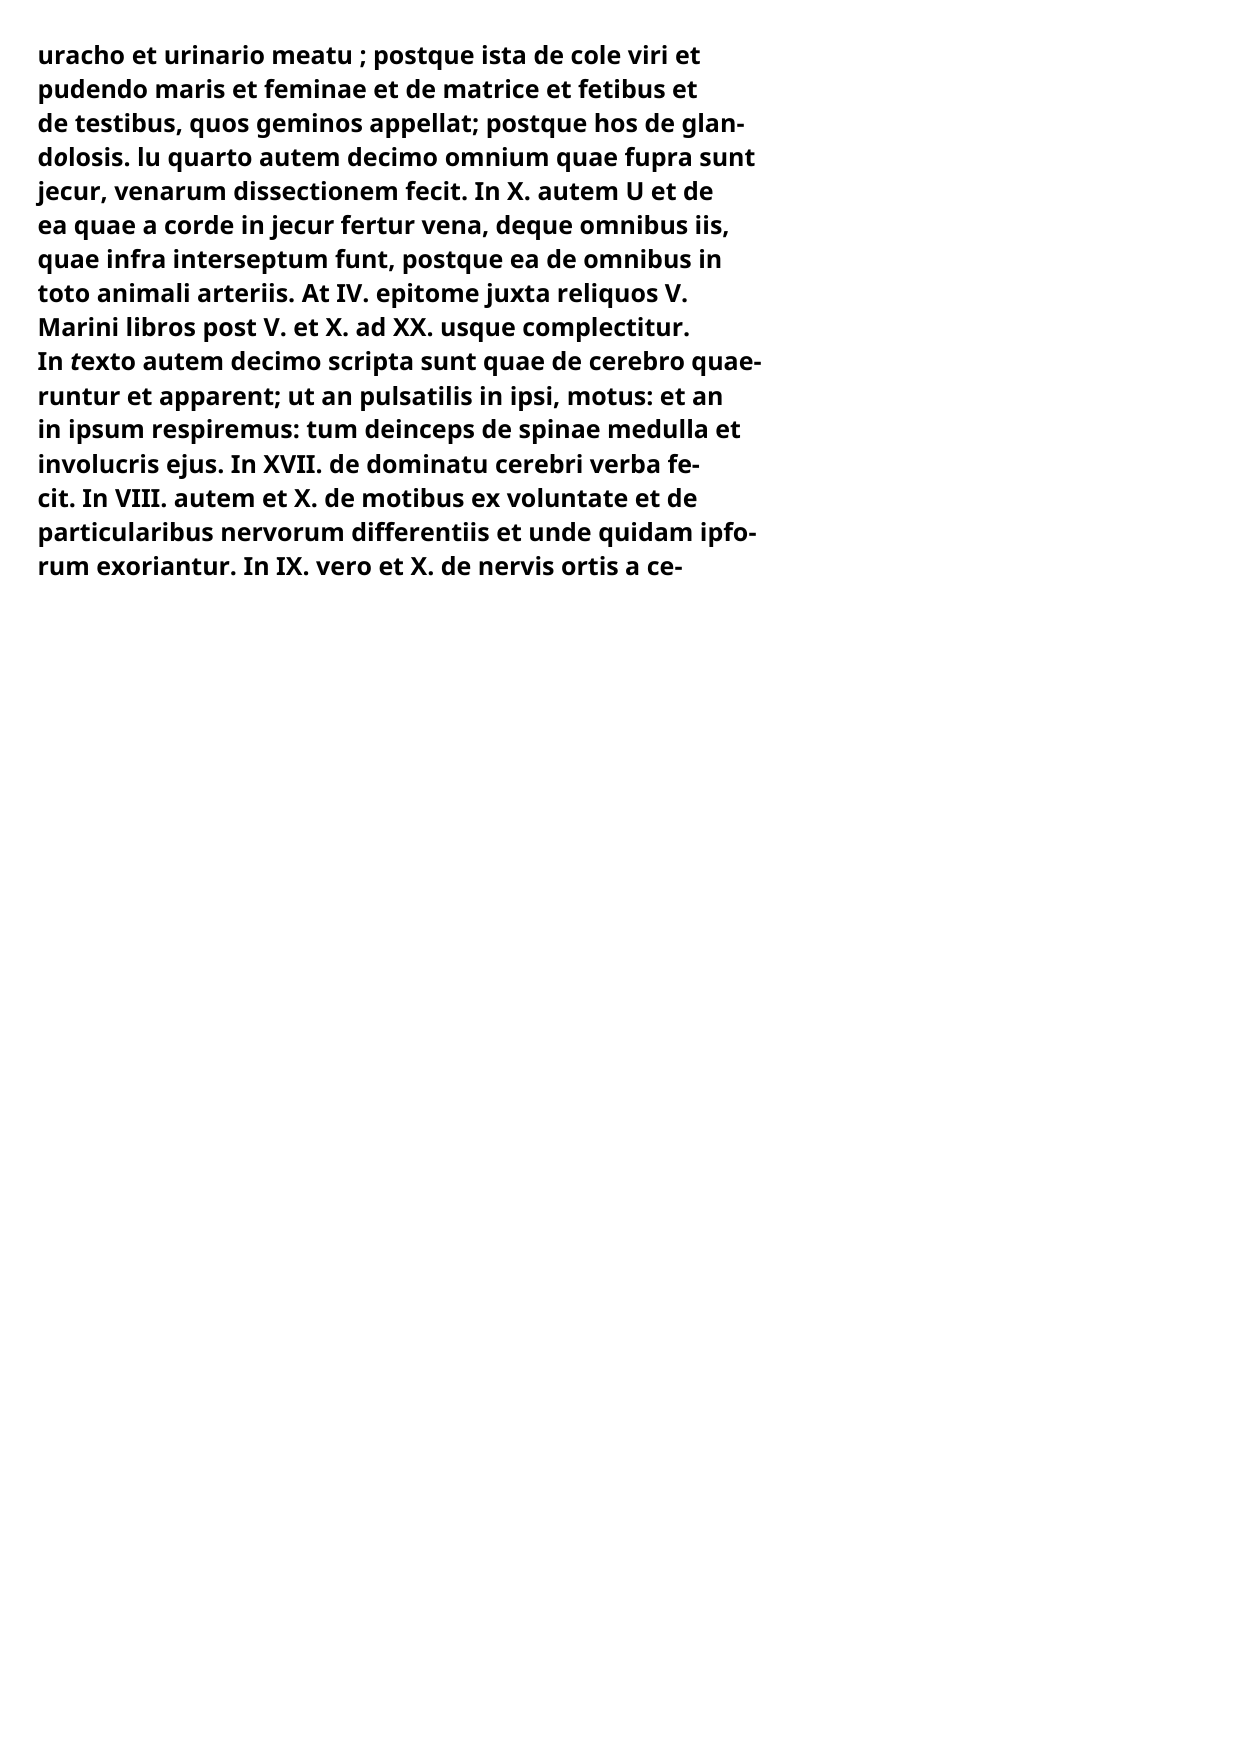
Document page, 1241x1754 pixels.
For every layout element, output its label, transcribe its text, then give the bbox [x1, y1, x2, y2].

text uracho et urinario meatu ; postque ista de cole viri et pudendo maris et feminae et de matrice et fetibus et de testibus, quos geminos appellat; postque hos de glan- dolosis. lu quarto autem decimo omnium quae fupra sunt jecur, venarum dissectionem fecit. In X. autem U et de ea quae a corde in jecur fertur vena, deque omnibus iis, quae infra interseptum funt, postque ea de omnibus in toto animali arteriis. At IV. epitome juxta reliquos V. Marini libros post V. et X. ad XX. usque complectitur. In texto autem decimo scripta sunt quae de cerebro quae- runtur et apparent; ut an pulsatilis in ipsi, motus: et an in ipsum respiremus: tum deinceps de spinae medulla et involucris ejus. In XVII. de dominatu cerebri verba fe- cit. In VIII. autem et X. de motibus ex voluntate et de particularibus nervorum differentiis et unde quidam ipfo- rum exoriantur. In IX. vero et X. de nervis ortis a ce- [37, 37, 1203, 582]
